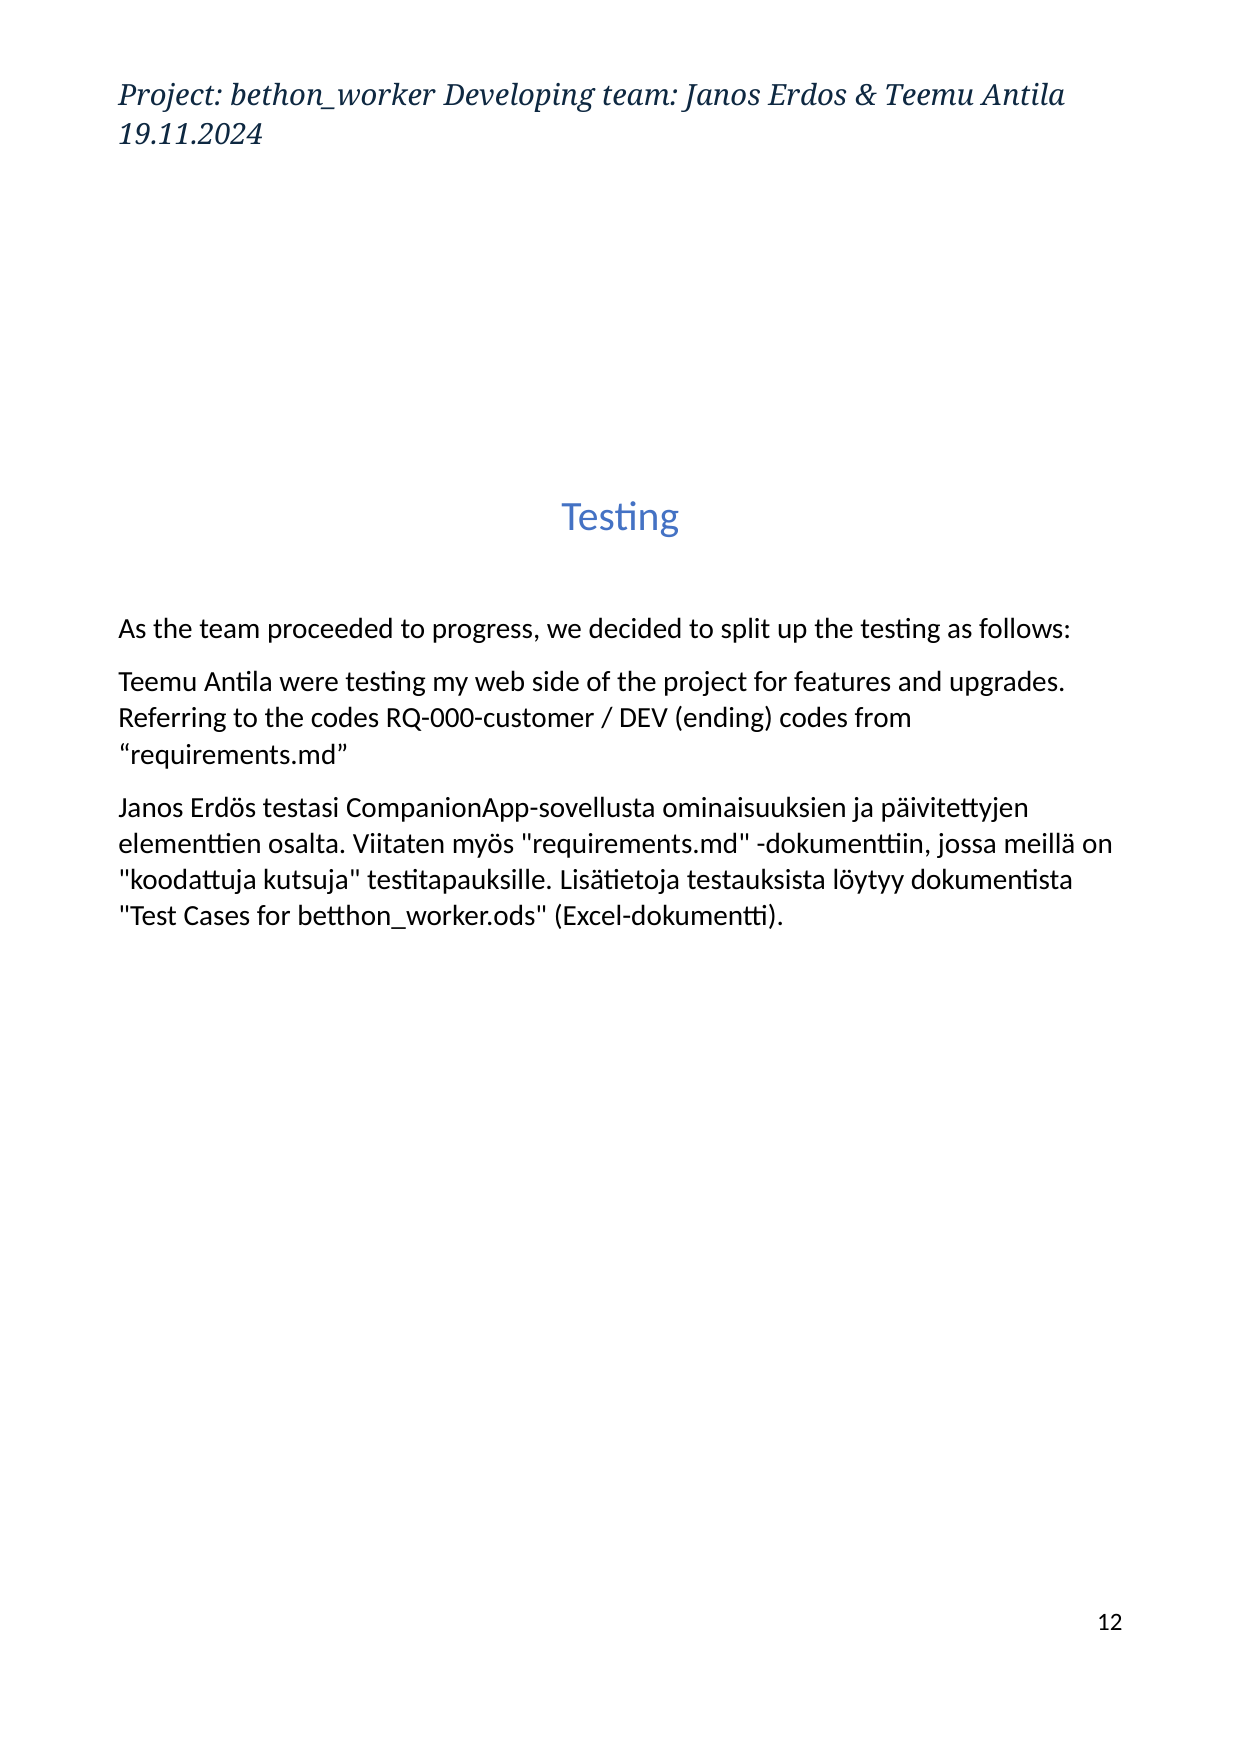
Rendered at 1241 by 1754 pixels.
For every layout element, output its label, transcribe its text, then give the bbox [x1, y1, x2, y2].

text Janos Erdös testasi CompanionApp-sovellusta ominaisuuksien ja päivitettyjen elementtien osalta. Viitaten myös "requirements.md" -dokumenttiin, jossa meillä on "koodattuja kutsuja" testitapauksille. Lisätietoja testauksista löytyy dokumentista "Test Cases for betthon_worker.ods" (Excel-dokumentti). [118, 789, 1122, 933]
list [156, 153, 1122, 261]
text Testing [118, 490, 1122, 593]
text Teemu Antila were testing my web side of the project for features and upgrades. Referring to the codes RQ-000-customer / DEV (ending) codes from “requirements.md” [118, 663, 1122, 771]
text As the team proceeded to progress, we decided to split up the testing as follows: [118, 610, 1122, 646]
